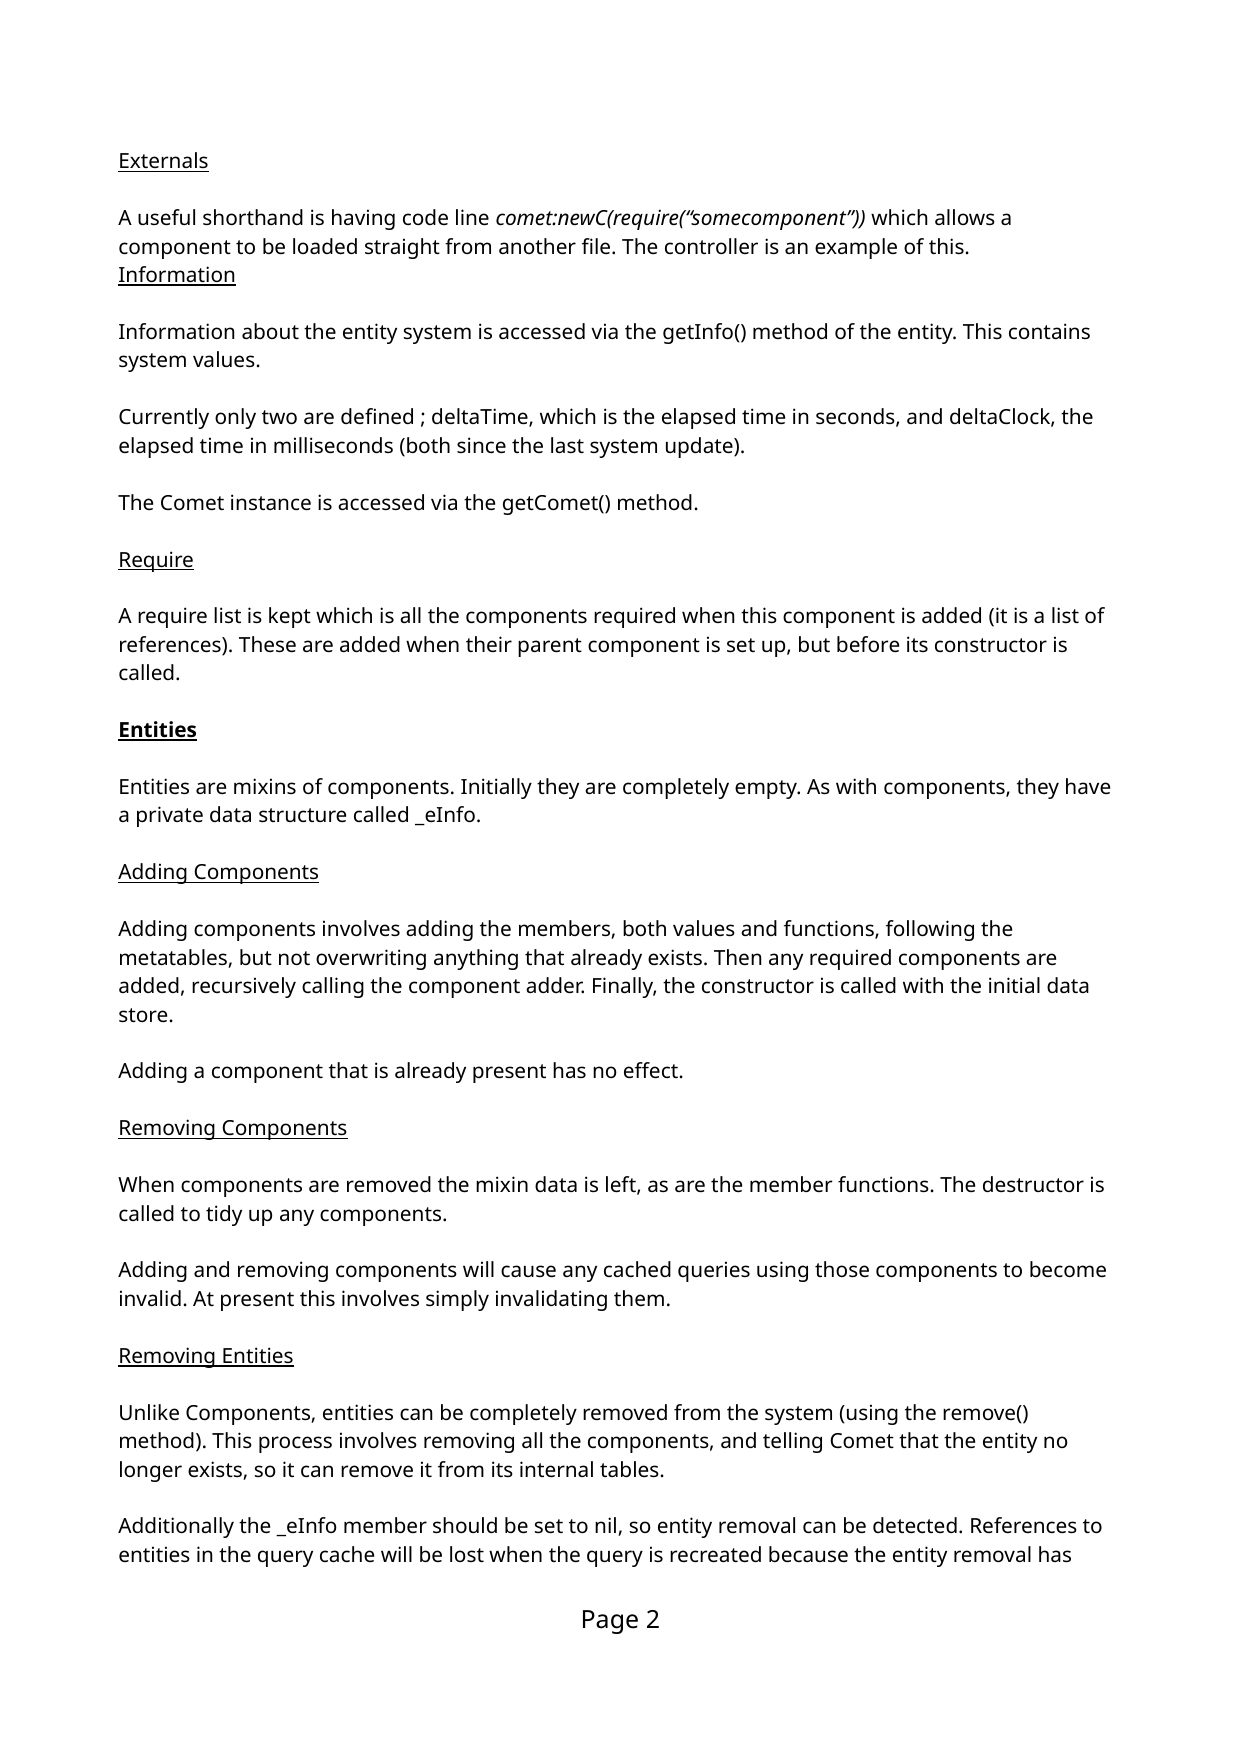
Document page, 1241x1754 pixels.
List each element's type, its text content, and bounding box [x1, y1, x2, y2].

text Information about the entity system is accessed via the getInfo() method of the entity. This contains system values. [118, 317, 1122, 374]
text A require list is kept which is all the components required when this component is added (it is a list of references). These are added when their parent component is set up, but before its constructor is called. [118, 602, 1122, 687]
text Externals [118, 147, 1122, 175]
text Entities are mixins of components. Initially they are completely empty. As with components, they have a private data structure called _eInfo. [118, 772, 1122, 829]
text Removing Entities [118, 1341, 1122, 1369]
text Require [118, 545, 1122, 573]
text Entities [118, 715, 1122, 744]
text Adding and removing components will cause any cached queries using those components to become invalid. At present this involves simply invalidating them. [118, 1256, 1122, 1312]
text When components are removed the mixin data is left, as are the member functions. The destructor is called to tidy up any components. [118, 1170, 1122, 1227]
text Removing Components [118, 1113, 1122, 1142]
text Adding a component that is already present has no effect. [118, 1057, 1122, 1085]
text Adding Components [118, 857, 1122, 886]
text Unlike Components, entities can be completely removed from the system (using the remove() method). This process involves removing all the components, and telling Comet that the entity no longer exists, so it can remove it from its internal tables. [118, 1398, 1122, 1483]
text Information [118, 260, 1122, 289]
text The Comet instance is accessed via the getComet() method. [118, 488, 1122, 516]
text Adding components involves adding the members, both values and functions, following the metatables, but not overwriting anything that already exists. Then any required components are added, recursively calling the component adder. Finally, the constructor is called with the initial data store. [118, 914, 1122, 1028]
text Currently only two are defined ; deltaTime, which is the elapsed time in seconds, and deltaClock, the elapsed time in milliseconds (both since the last system update). [118, 402, 1122, 459]
text Additionally the _eInfo member should be set to nil, so entity removal can be detected. References to entities in the query cache will be lost when the query is recreated because the entity removal has [118, 1512, 1122, 1568]
text A useful shorthand is having code line comet:newC(require(“somecomponent”)) which allows a component to be loaded straight from another file. The controller is an example of this. [118, 203, 1122, 260]
